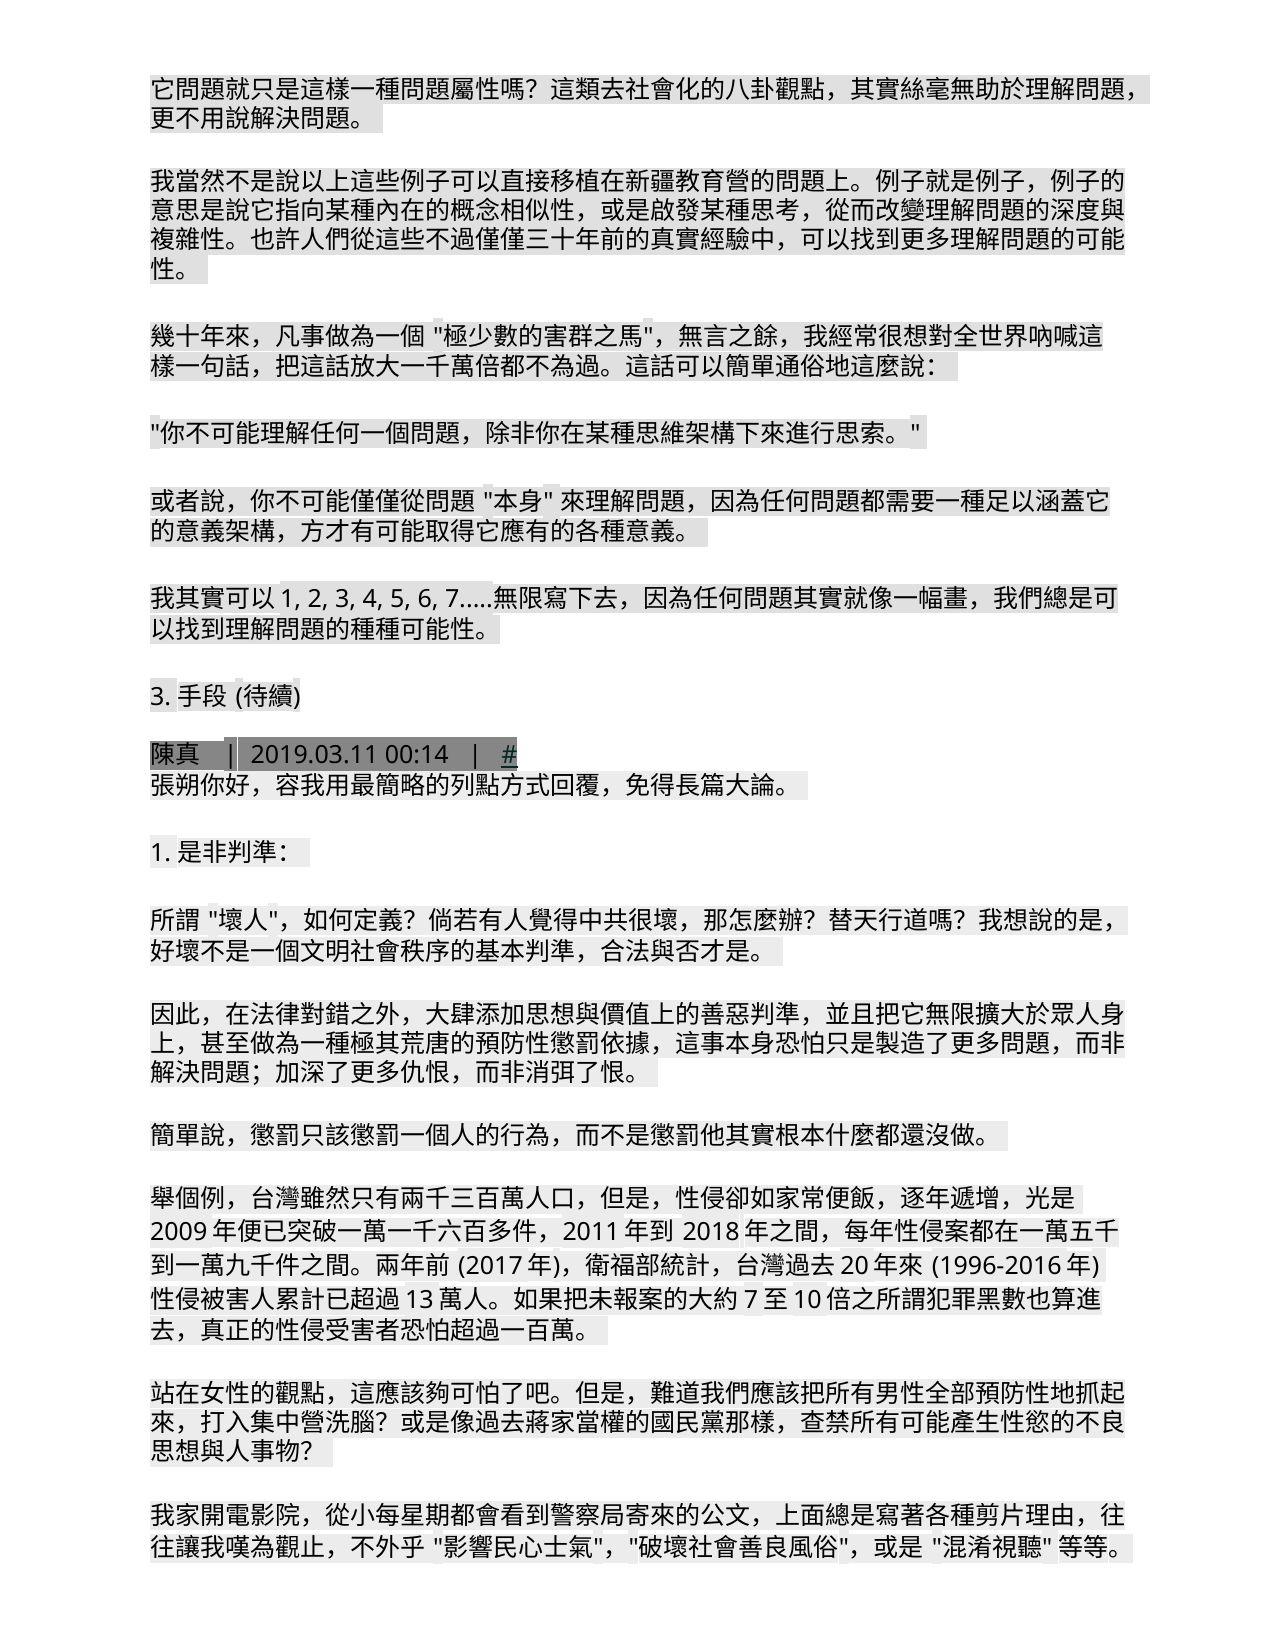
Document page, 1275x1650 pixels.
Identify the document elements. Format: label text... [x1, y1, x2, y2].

text 張朔你好，容我用最簡略的列點方式回覆，免得長篇大論。 1. 是非判準： 所謂 "壞人"，如何定義？倘若有人覺得中共很壞，那怎麼辦？替天行道嗎？我想說的是，好壞不是一個文明社會秩序的基本判準，合法與否才是。 因此，在法律對錯之外，大肆添加思想與價值上的善惡判準，並且把它無限擴大於眾人身上，甚至做為一種極其荒唐的預防性懲罰依據，這事本身恐怕只是製造了更多問題，而非解決問題；加深了更多仇恨，而非消弭了恨。 簡單說，懲罰只該懲罰一個人的行為，而不是懲罰他其實根本什麼都還沒做。 舉個例，台灣雖然只有兩千三百萬人口，但是，性侵卻如家常便飯，逐年遞增，光是 2009年便已突破一萬一千六百多件，2011年到 2018年之間，每年性侵案都在一萬五千到一萬九千件之間。兩年前 (2017年)，衛福部統計，台灣過去20年來 (1996-2016年) 性侵被害人累計已超過13萬人。如果把未報案的大約7至10倍之所謂犯罪黑數也算進去，真正的性侵受害者恐怕超過一百萬。 站在女性的觀點，這應該夠可怕了吧。但是，難道我們應該把所有男性全部預防性地抓起來，打入集中營洗腦？或是像過去蔣家當權的國民黨那樣，查禁所有可能產生性慾的不良思想與人事物？ 我家開電影院，從小每星期都會看到警察局寄來的公文，上面總是寫著各種剪片理由，往往讓我嘆為觀止，不外乎 "影響民心士氣"，"破壞社會善良風俗"，或是 "混淆視聽" 等等。即便我當時年幼無知，依然覺得荒唐。 比方說，所有接吻鏡頭一概剪掉，所有泳裝鏡頭也幾乎全剪掉，所有那些 "壞人最後沒有得到報應" 的電影或劇本都會被查禁。一直到了我念高中，都已經進入八零年代了，依然如此。 讓我印象非常深刻的是：我家電影院曾經放映過柯波拉的 "教父"，其中有一幕是教父被槍殺，教父家中一位廚師聽聞此事，嘴裏喃喃自語念著： "今天是灰暗的一天"。想不到這一幕居然也被剪掉，剪片理由是說這句話 "影響民心士氣"。蔣家統治下的台灣，豈能有哪一天是灰暗的？這簡直就是在唱衰蔣家，當然要剪片。 也許這不是一個好例子，但骨子裏的思維模式其實是一樣的，都是企圖要在思想上進行某種荒謬的預防，乃至於懲罰。 面對一種嚴重的社會問題，你可以嚴格執法，小心防範，但法律終究不應該懲罰根本什麼事也沒做的人，更不應禍延九族。我不知道這是哪門子法律？還是說中共行事作風根本不需要講法律？只要把所謂 "維護安全" 的招牌抬出來，便可為所欲為？ 如果壞人指的是傷害他人的人，那麼，如果法律必須制裁壞人，那就盡量制裁，但有需要把所有可能被壞人所影響的人統統抓起來嗎？這究竟又是根據什麼標準來抓？還是說連個標準也不用，只要看誰不順眼，或誰得罪了地方領導，隨時就可以給你一個罪名把你抓起來每周關五天？ 2. 觀點。 (睏了，腦子缺氧，不知所云。待續) [150, 771, 1125, 1564]
text (續) 2. 觀點與去社會化： 以台灣極其嚴重之性侵問題為例，毫無疑問，這事對大多數男性而言，並不是什麼嚴重問題。為什麼呢？因為九成五以上性侵受害者是女性。我想說的是：觀看問題的位置不同，評價自然也不同。就比方說同性戀者受歧視與壓迫的問題，對於絕大多數人來說，根本不是問題，為什麼呢？因為他不是受害者。 前一陣子，華航人員利用過年期間罷工，很多人哇哇叫，痛罵這些員工貪婪，痛罵他們為了提高自己的薪水而 "犧牲" 別人的美好假期之通行便利。甚至有些混蛋罵得更難聽，例如最近突然搖身一變、變得綠油油的苦苓，更是痛罵華航員工貪婪無恥。 可是，你有沒有想過？若此邏輯能成立，那麼，你把你的私人便利建立在他人長年被剝削的痛苦上，難道不是更加無恥百倍？如果我們要這樣看事情，是不是太八卦了點？一種社會議題或結構性的權力問題，卻被矮化乃至扭曲成為一種彷彿僅僅只是一個個不同個人之間的各自生活遭遇問題。真正的權力主角 (比方說政府) 不見了，變成兩造私人 (例如華航人員 vs. 旅客) 之間的利害衝突。 過去黨外每次選舉都選不贏蔣家及老賊李登輝主政下的國民黨，因為國民黨有個選舉法寶，一抓就靈，非常有效，簡單說就是安定牌。黨外的一切訴求與抗爭，全被塑造與扭曲成一種 "製造社會混亂" 的有害行為，有害於社會祥和，有害於人民團結，有害於社會安定。即便三歲小孩都能對此朗朗上口。 即便非常溫和的訴求，溫和到也許僅僅只是批評河川被大工廠之有毒廢棄物污染，照樣還是會被妖魔化，並矮化成為一種人與人之間的利害衝突；一方是陰謀製造社會混亂的 "少數害群之馬"，另一方則是想要過著幸福安定生活的無辜主流大眾。 就連救援雛妓這樣一種具有絕對道德正當性的訴求，也一樣會被妖魔化，妖魔化成為一種別有居心的陰謀動亂 (我當年1989年的叛亂罪證之一)，企圖 "挑撥政府與人民的感情" (當年扣人政治帽子或打入黑牢的最流行罪名之一)。 八零年代中期，打從第一次群眾抗爭 (亦即1986年 5月19日的反戒嚴綠色行動) 開始，一切訴求與活動都被污名化與妖魔化，主流媒體每天掛在嘴巴上的一個具有無限殺傷力的主流辭彙就是 "社會成本"。每次黨外或民進黨有活動，附近商家就會開始破口大罵我們這些"暴力陰謀份子"，罵我們製造社會動亂，好好的安定祥和日子不過，卻偏要破壞大家的幸福美滿生活，影響大家做生意云云。 主流媒體真的很厲害 (就跟現在的自由時報每天抹黑醜化大陸人民一樣)，每次都會故意大力強調比方說哪個路人甲，一個心急如焚的媽媽，然後來個大特寫鏡頭，抱著發高燒的小孩趕著去醫院，卻被製造社會動亂的黨外群眾給影響了交通，影響了就醫，影響了趕赴醫院生小孩等等，並且會故意獵取一些群眾穿拖鞋、嚼檳榔、歪嘴伸脖吶喊口號罵髒話的醜陋畫面，以便讓主流大眾更加憎恨厭惡這群 "自私自利" 的 "少數害群之馬"。 我始終記得 1986年5月19日反戒嚴抗爭的那一天，我們幾十個黨外人士 (我是唯一一個學生) 在龍山寺被上千名鎮暴警察團團包圍了十幾個小時，阻止我們前往總統府抗議。我記得深夜被放出來時，發現附近商家門口紛紛懸掛白布條，當然不是歡迎英雄歸來的布條，而是除了寫著什麼 "不歡迎賣國賊" 之類，更多是寫著："我們要安定生活"，"請不要妨礙我們做生意"，以呼應當時甚囂塵上的 "不要犧牲社會成本"、"維護安定生活" 的主流見解。 從商家的觀點來看，幾千名鎮暴警察把幾十個企圖破壞社會安定與祥和的 "壞人" 給團團包圍住，交通癱瘓了，確實影響店家做生意，更影響了行人通行，問題是，戒嚴問題或其它問題就只是這樣一種問題屬性嗎？這類去社會化的八卦觀點，其實絲毫無助於理解問題，更不用說解決問題。 我當然不是說以上這些例子可以直接移植在新疆教育營的問題上。例子就是例子，例子的意思是說它指向某種內在的概念相似性，或是啟發某種思考，從而改變理解問題的深度與複雜性。也許人們從這些不過僅僅三十年前的真實經驗中，可以找到更多理解問題的可能性。 幾十年來，凡事做為一個 "極少數的害群之馬"，無言之餘，我經常很想對全世界吶喊這樣一句話，把這話放大一千萬倍都不為過。這話可以簡單通俗地這麼說： "你不可能理解任何一個問題，除非你在某種思維架構下來進行思索。" 或者說，你不可能僅僅從問題 "本身" 來理解問題，因為任何問題都需要一種足以涵蓋它的意義架構，方才有可能取得它應有的各種意義。 我其實可以1, 2, 3, 4, 5, 6, 7.....無限寫下去，因為任何問題其實就像一幅畫，我們總是可以找到理解問題的種種可能性。 3. 手段 (待續) [150, 75, 1125, 712]
text 陳真 | 2019.03.11 00:14 | # [150, 737, 1125, 771]
